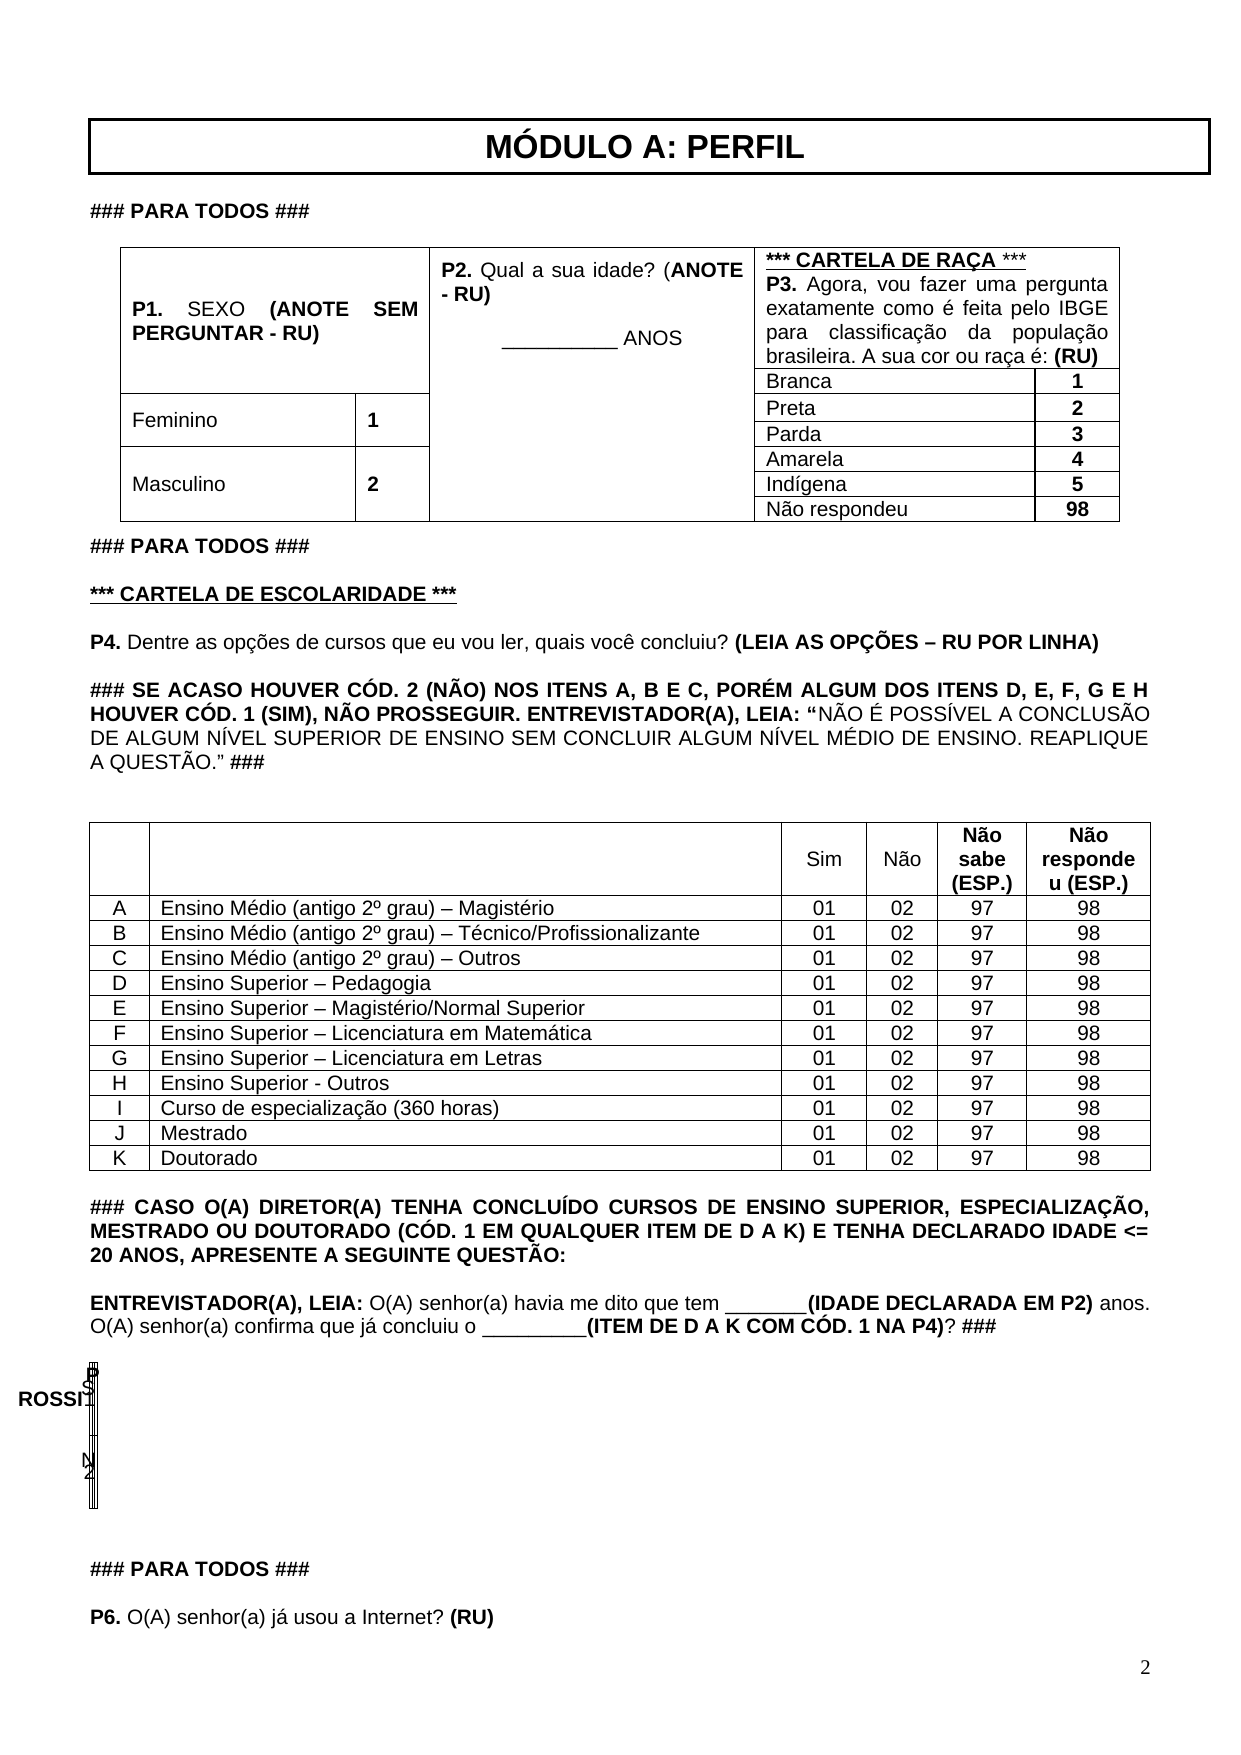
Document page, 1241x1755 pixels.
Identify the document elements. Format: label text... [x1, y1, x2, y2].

table_cell Indígena [755, 472, 1034, 496]
text ### PARA TODOS ### [90, 534, 1151, 558]
table_header Não [867, 823, 937, 894]
text P4. Dentre as opções de cursos que eu vou ler, quais você concluiu? (LEIA AS OPÇÕES – RU POR LINHA) [90, 630, 1151, 654]
table_cell 98 [1036, 497, 1119, 521]
table_cell 01 [782, 1121, 866, 1144]
table_cell 02 [867, 1096, 937, 1119]
table_cell 98 [1027, 946, 1150, 969]
table_cell Ensino Médio (antigo 2º grau) – Técnico/Profissionalizante [150, 921, 781, 944]
table_cell Ensino Médio (antigo 2º grau) – Magistério [150, 896, 781, 919]
table_cell B [90, 921, 149, 944]
text ### CASO O(A) DIRETOR(A) TENHA CONCLUÍDO CURSOS DE ENSINO SUPERIOR, ESPECIALIZAÇÃO, MESTRADO OU DOUTORADO (CÓD. 1 EM QUALQUER ITEM DE D A K) E TENHA DECLARADO IDADE <= 20 ANOS, APRESENTE A SEGUINTE QUESTÃO: [90, 1194, 1151, 1266]
table_cell Ensino Médio (antigo 2º grau) – Outros [150, 946, 781, 969]
table_cell Doutorado [150, 1146, 781, 1169]
table_cell 02 [867, 1071, 937, 1094]
table_cell Branca [755, 369, 1034, 393]
table_cell H [90, 1071, 149, 1094]
table_cell Feminino [121, 394, 355, 446]
text ### PARA TODOS ### [90, 199, 1151, 223]
text ### SE ACASO HOUVER CÓD. 2 (NÃO) NOS ITENS A, B E C, PORÉM ALGUM DOS ITENS D, E, F, G E H HOUVER CÓD. 1 (SIM), NÃO PROSSEGUIR. ENTREVISTADOR(A), LEIA: “NÃO É POSSÍVEL A CONCLUSÃO DE ALGUM NÍVEL SUPERIOR DE ENSINO SEM CONCLUIR ALGUM NÍVEL MÉDIO DE ENSINO. REAPLIQUE A QUESTÃO.” ### [90, 678, 1151, 774]
table_cell 02 [867, 1121, 937, 1144]
table_cell Não respondeu [755, 497, 1034, 521]
table_cell I [90, 1096, 149, 1119]
table_cell Ensino Superior - Outros [150, 1071, 781, 1094]
table_cell 98 [1027, 971, 1150, 994]
table_cell C [90, 946, 149, 969]
table_cell 1 [356, 394, 429, 446]
table_header *** CARTELA DE RAÇA *** P3. Agora, vou fazer uma pergunta exatamente como é feita pelo IBGE para classificação da população brasileira. A sua cor ou raça é: (RU) [755, 248, 1119, 368]
text ENTREVISTADOR(A), LEIA: O(A) senhor(a) havia me dito que tem _______(IDADE DECLARADA EM P2) anos. O(A) senhor(a) confirma que já concluiu o _________(ITEM DE D A K COM CÓD. 1 NA P4)? ### [90, 1290, 1151, 1338]
table_cell J [90, 1121, 149, 1144]
text *** CARTELA DE ESCOLARIDADE *** [90, 582, 1151, 606]
table_cell 01 [782, 921, 866, 944]
table_cell Ensino Superior – Magistério/Normal Superior [150, 996, 781, 1019]
table_cell 01 [782, 996, 866, 1019]
table_cell Masculino [121, 447, 355, 521]
table_cell 97 [938, 1146, 1026, 1169]
table_cell 97 [938, 1121, 1026, 1144]
table_cell 01 [782, 1021, 866, 1044]
table_cell 01 [782, 946, 866, 969]
table_cell 97 [938, 971, 1026, 994]
table_header P1. SEXO (ANOTE SEM PERGUNTAR - RU) [121, 248, 429, 393]
table_cell D [90, 971, 149, 994]
table_cell 01 [782, 1146, 866, 1169]
table_cell Preta [755, 394, 1034, 421]
table_cell 01 [782, 1096, 866, 1119]
table_cell 5 [1036, 472, 1119, 496]
table_cell G [90, 1046, 149, 1069]
table_cell 97 [938, 1071, 1026, 1094]
table_cell Parda [755, 422, 1034, 446]
table_cell 98 [1027, 996, 1150, 1019]
table_cell 01 [782, 896, 866, 919]
table_cell Ensino Superior – Licenciatura em Matemática [150, 1021, 781, 1044]
table_header Sim [782, 823, 866, 894]
table_header [150, 823, 781, 894]
table_cell 98 [1027, 1071, 1150, 1094]
table_cell 01 [782, 971, 866, 994]
table_cell 02 [867, 1021, 937, 1044]
table_cell E [90, 996, 149, 1019]
table_cell 98 [1027, 1021, 1150, 1044]
table_cell 4 [1036, 447, 1119, 471]
table_cell 97 [938, 1096, 1026, 1119]
table_cell 02 [867, 1046, 937, 1069]
table_header Não respondeu (ESP.) [1027, 823, 1150, 894]
table_cell 2 [356, 447, 429, 521]
table_cell 98 [1027, 1096, 1150, 1119]
table_cell 02 [867, 1146, 937, 1169]
table_cell 97 [938, 1046, 1026, 1069]
table_cell 97 [938, 996, 1026, 1019]
table_cell 97 [938, 1021, 1026, 1044]
table_cell Amarela [755, 447, 1034, 471]
table_cell 01 [782, 1071, 866, 1094]
table_cell 98 [1027, 1046, 1150, 1069]
table_cell K [90, 1146, 149, 1169]
table_header MÓDULO A: PERFIL [91, 121, 1208, 172]
table_cell 98 [1027, 1121, 1150, 1144]
table_header [90, 823, 149, 894]
table_cell 98 [1027, 1146, 1150, 1169]
table_cell 97 [938, 896, 1026, 919]
table_cell 1 [1036, 369, 1119, 393]
text P6. O(A) senhor(a) já usou a Internet? (RU) [90, 1605, 1151, 1629]
table_cell 97 [938, 946, 1026, 969]
table_cell F [90, 1021, 149, 1044]
table_cell Ensino Superior – Licenciatura em Letras [150, 1046, 781, 1069]
text ### PARA TODOS ### [90, 1557, 1151, 1581]
table_cell 97 [938, 921, 1026, 944]
table_header P2. Qual a sua idade? (ANOTE - RU) __________ ANOS [430, 248, 754, 521]
table_cell 02 [867, 896, 937, 919]
table_cell 01 [782, 1046, 866, 1069]
table_cell Ensino Superior – Pedagogia [150, 971, 781, 994]
table_cell 02 [867, 921, 937, 944]
table_cell Curso de especialização (360 horas) [150, 1096, 781, 1119]
table_cell 02 [867, 996, 937, 1019]
table_cell A [90, 896, 149, 919]
table_cell 02 [867, 971, 937, 994]
table_cell 3 [1036, 422, 1119, 446]
table_cell 2 [1036, 394, 1119, 421]
table_cell 02 [867, 946, 937, 969]
table_cell Mestrado [150, 1121, 781, 1144]
table_cell 98 [1027, 896, 1150, 919]
table_cell 98 [1027, 921, 1150, 944]
table_header Não sabe (ESP.) [938, 823, 1026, 894]
